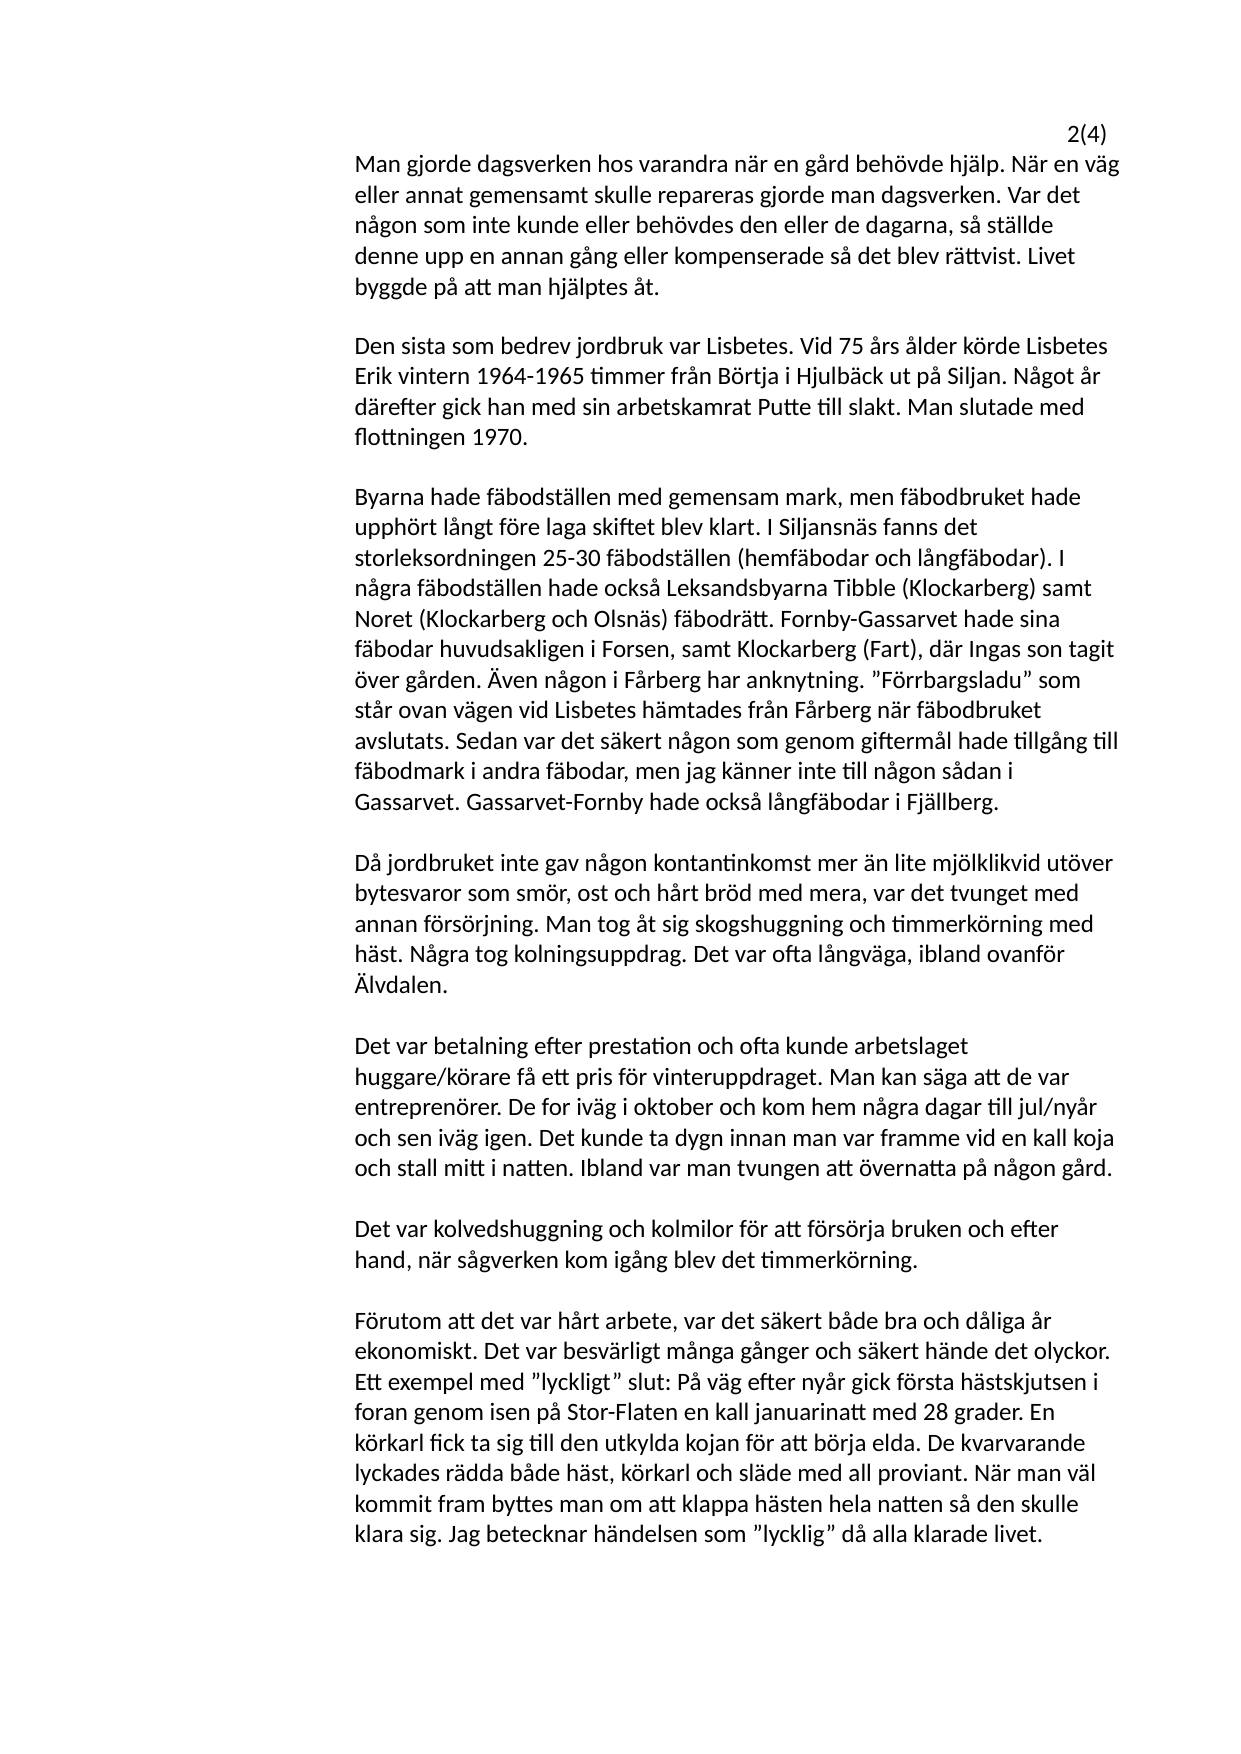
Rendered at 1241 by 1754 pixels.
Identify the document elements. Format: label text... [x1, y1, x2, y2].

text Ett exempel med ”lyckligt” slut: På väg efter nyår gick första hästskjutsen i foran genom isen på Stor-Flaten en kall januarinatt med 28 grader. En körkarl fick ta sig till den utkylda kojan för att börja elda. De kvarvarande lyckades rädda både häst, körkarl och släde med all proviant. När man väl kommit fram byttes man om att klappa hästen hela natten så den skulle klara sig. Jag betecknar händelsen som ”lycklig” då alla klarade livet. [354, 1366, 1122, 1549]
text Förutom att det var hårt arbete, var det säkert både bra och dåliga år ekonomiskt. Det var besvärligt många gånger och säkert hände det olyckor. [354, 1305, 1122, 1366]
text 2(4) [354, 118, 1122, 149]
text Den sista som bedrev jordbruk var Lisbetes. Vid 75 års ålder körde Lisbetes Erik vintern 1964-1965 timmer från Börtja i Hjulbäck ut på Siljan. Något år därefter gick han med sin arbetskamrat Putte till slakt. Man slutade med flottningen 1970. [354, 330, 1122, 452]
text Man gjorde dagsverken hos varandra när en gård behövde hjälp. När en väg eller annat gemensamt skulle repareras gjorde man dagsverken. Var det någon som inte kunde eller behövdes den eller de dagarna, så ställde denne upp en annan gång eller kompenserade så det blev rättvist. Livet byggde på att man hjälptes åt. [354, 149, 1122, 301]
text Byarna hade fäbodställen med gemensam mark, men fäbodbruket hade upphört långt före laga skiftet blev klart. I Siljansnäs fanns det storleksordningen 25-30 fäbodställen (hemfäbodar och långfäbodar). I några fäbodställen hade också Leksandsbyarna Tibble (Klockarberg) samt Noret (Klockarberg och Olsnäs) fäbodrätt. Fornby-Gassarvet hade sina fäbodar huvudsakligen i Forsen, samt Klockarberg (Fart), där Ingas son tagit över gården. Även någon i Fårberg har anknytning. ”Förrbargsladu” som står ovan vägen vid Lisbetes hämtades från Fårberg när fäbodbruket avslutats. Sedan var det säkert någon som genom giftermål hade tillgång till fäbodmark i andra fäbodar, men jag känner inte till någon sådan i Gassarvet. Gassarvet-Fornby hade också långfäbodar i Fjällberg. [354, 481, 1122, 817]
text Det var kolvedshuggning och kolmilor för att försörja bruken och efter hand, när sågverken kom igång blev det timmerkörning. [354, 1213, 1122, 1274]
text Då jordbruket inte gav någon kontantinkomst mer än lite mjölklikvid utöver bytesvaror som smör, ost och hårt bröd med mera, var det tvunget med annan försörjning. Man tog åt sig skogshuggning och timmerkörning med häst. Några tog kolningsuppdrag. Det var ofta långväga, ibland ovanför Älvdalen. [354, 847, 1122, 1000]
text Det var betalning efter prestation och ofta kunde arbetslaget huggare/körare få ett pris för vinteruppdraget. Man kan säga att de var entreprenörer. De for iväg i oktober och kom hem några dagar till jul/nyår och sen iväg igen. Det kunde ta dygn innan man var framme vid en kall koja och stall mitt i natten. Ibland var man tvungen att övernatta på någon gård. [354, 1030, 1122, 1183]
